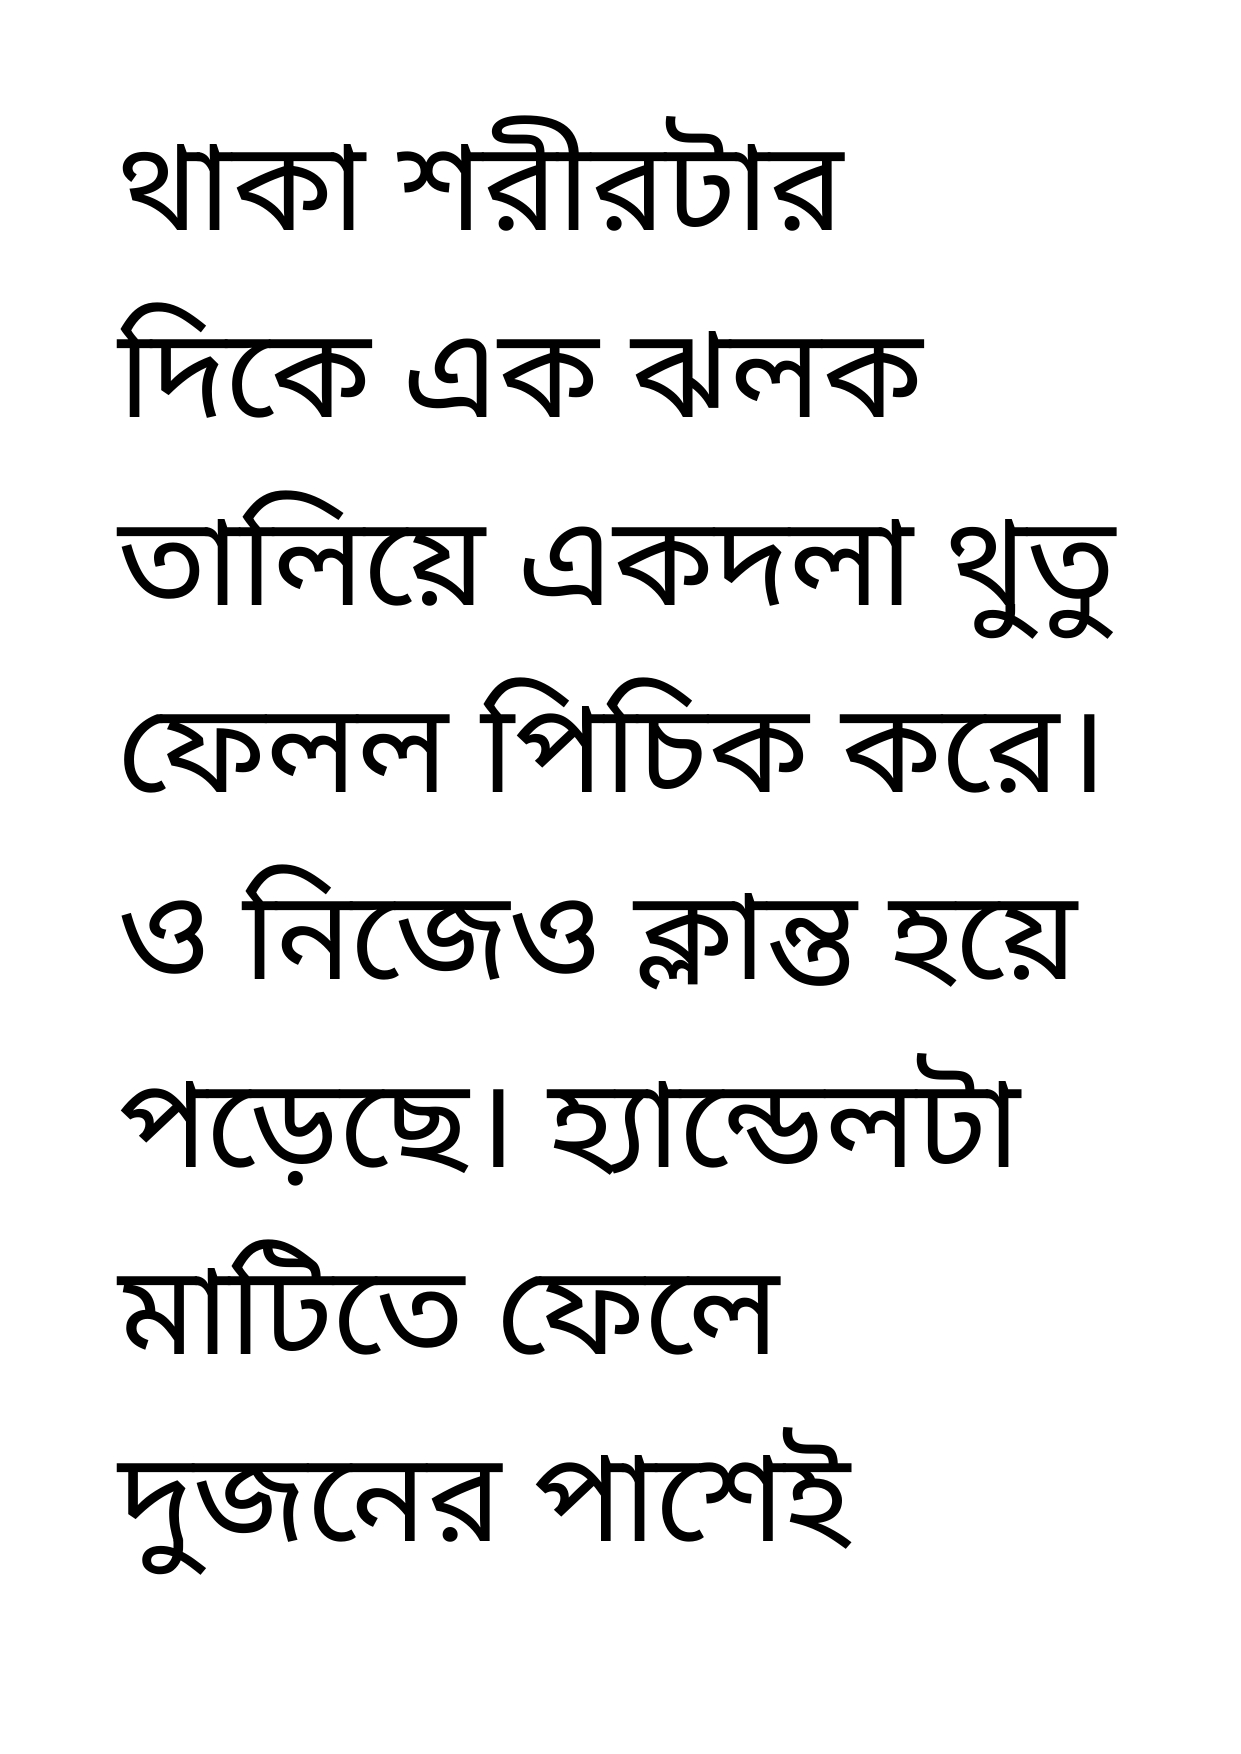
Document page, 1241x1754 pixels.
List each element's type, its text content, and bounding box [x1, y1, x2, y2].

text থাকা শরীরটার দিকে এক ঝলক তালিয়ে একদলা থুতু ফেলল পিচিক করে। ও নিজেও ক্লান্ত হয়ে পড়েছে। হ্যান্ডেলটা মাটিতে ফেলে দুজনের পাশেই [118, 118, 1122, 1593]
